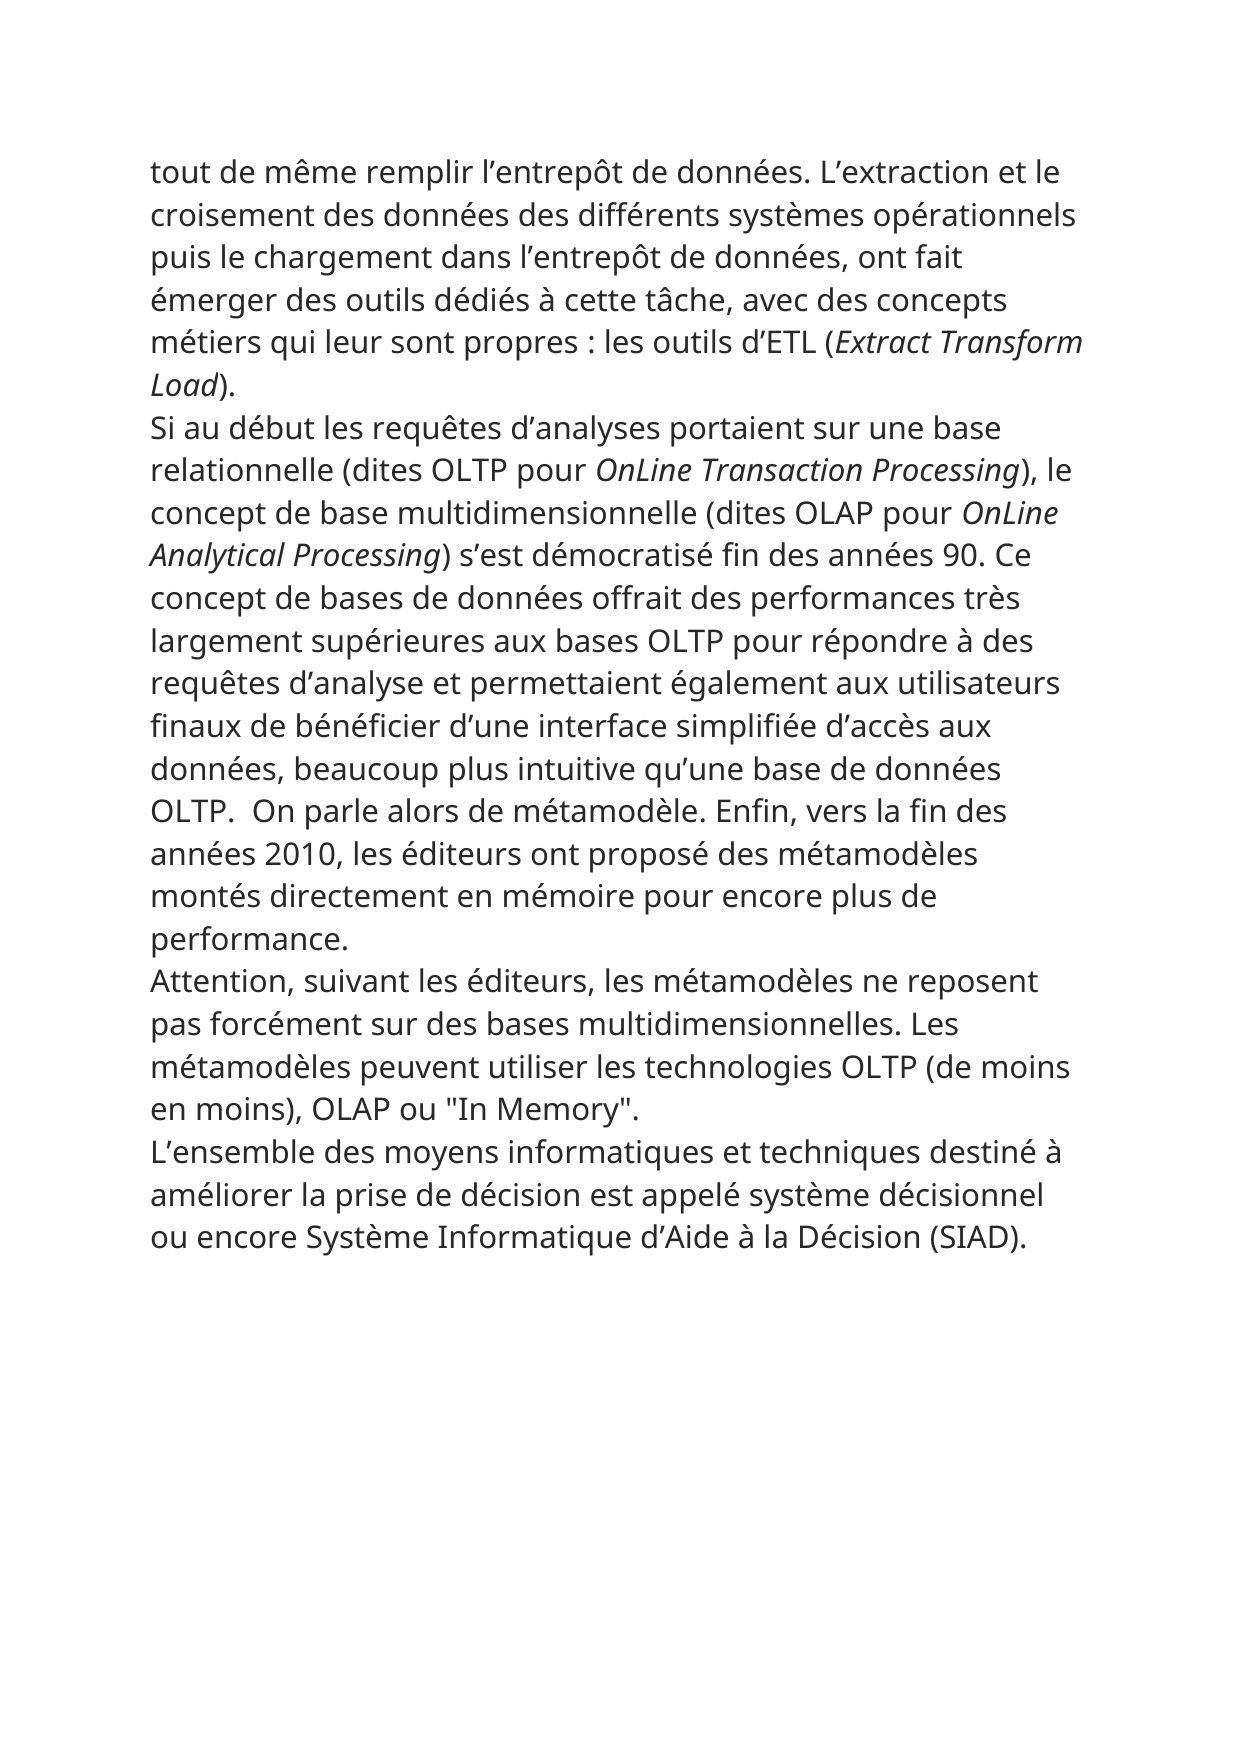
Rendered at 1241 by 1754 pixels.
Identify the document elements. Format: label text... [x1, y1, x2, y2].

text Si au début les requêtes d’analyses portaient sur une base relationnelle (dites OLTP pour OnLine Transaction Processing), le concept de base multidimensionnelle (dites OLAP pour OnLine Analytical Processing) s’est démocratisé fin des années 90. Ce concept de bases de données offrait des performances très largement supérieures aux bases OLTP pour répondre à des requêtes d’analyse et permettaient également aux utilisateurs finaux de bénéficier d’une interface simplifiée d’accès aux données, beaucoup plus intuitive qu’une base de données OLTP. On parle alors de métamodèle. Enfin, vers la fin des années 2010, les éditeurs ont proposé des métamodèles montés directement en mémoire pour encore plus de performance. [150, 406, 1090, 959]
text L’ensemble des moyens informatiques et techniques destiné à améliorer la prise de décision est appelé système décisionnel ou encore Système Informatique d’Aide à la Décision (SIAD). [150, 1130, 1090, 1258]
text tout de même remplir l’entrepôt de données. L’extraction et le croisement des données des différents systèmes opérationnels puis le chargement dans l’entrepôt de données, ont fait émerger des outils dédiés à cette tâche, avec des concepts métiers qui leur sont propres : les outils d’ETL (Extract Transform Load). [150, 150, 1090, 406]
text Attention, suivant les éditeurs, les métamodèles ne reposent pas forcément sur des bases multidimensionnelles. Les métamodèles peuvent utiliser les technologies OLTP (de moins en moins), OLAP ou "In Memory". [150, 959, 1090, 1130]
